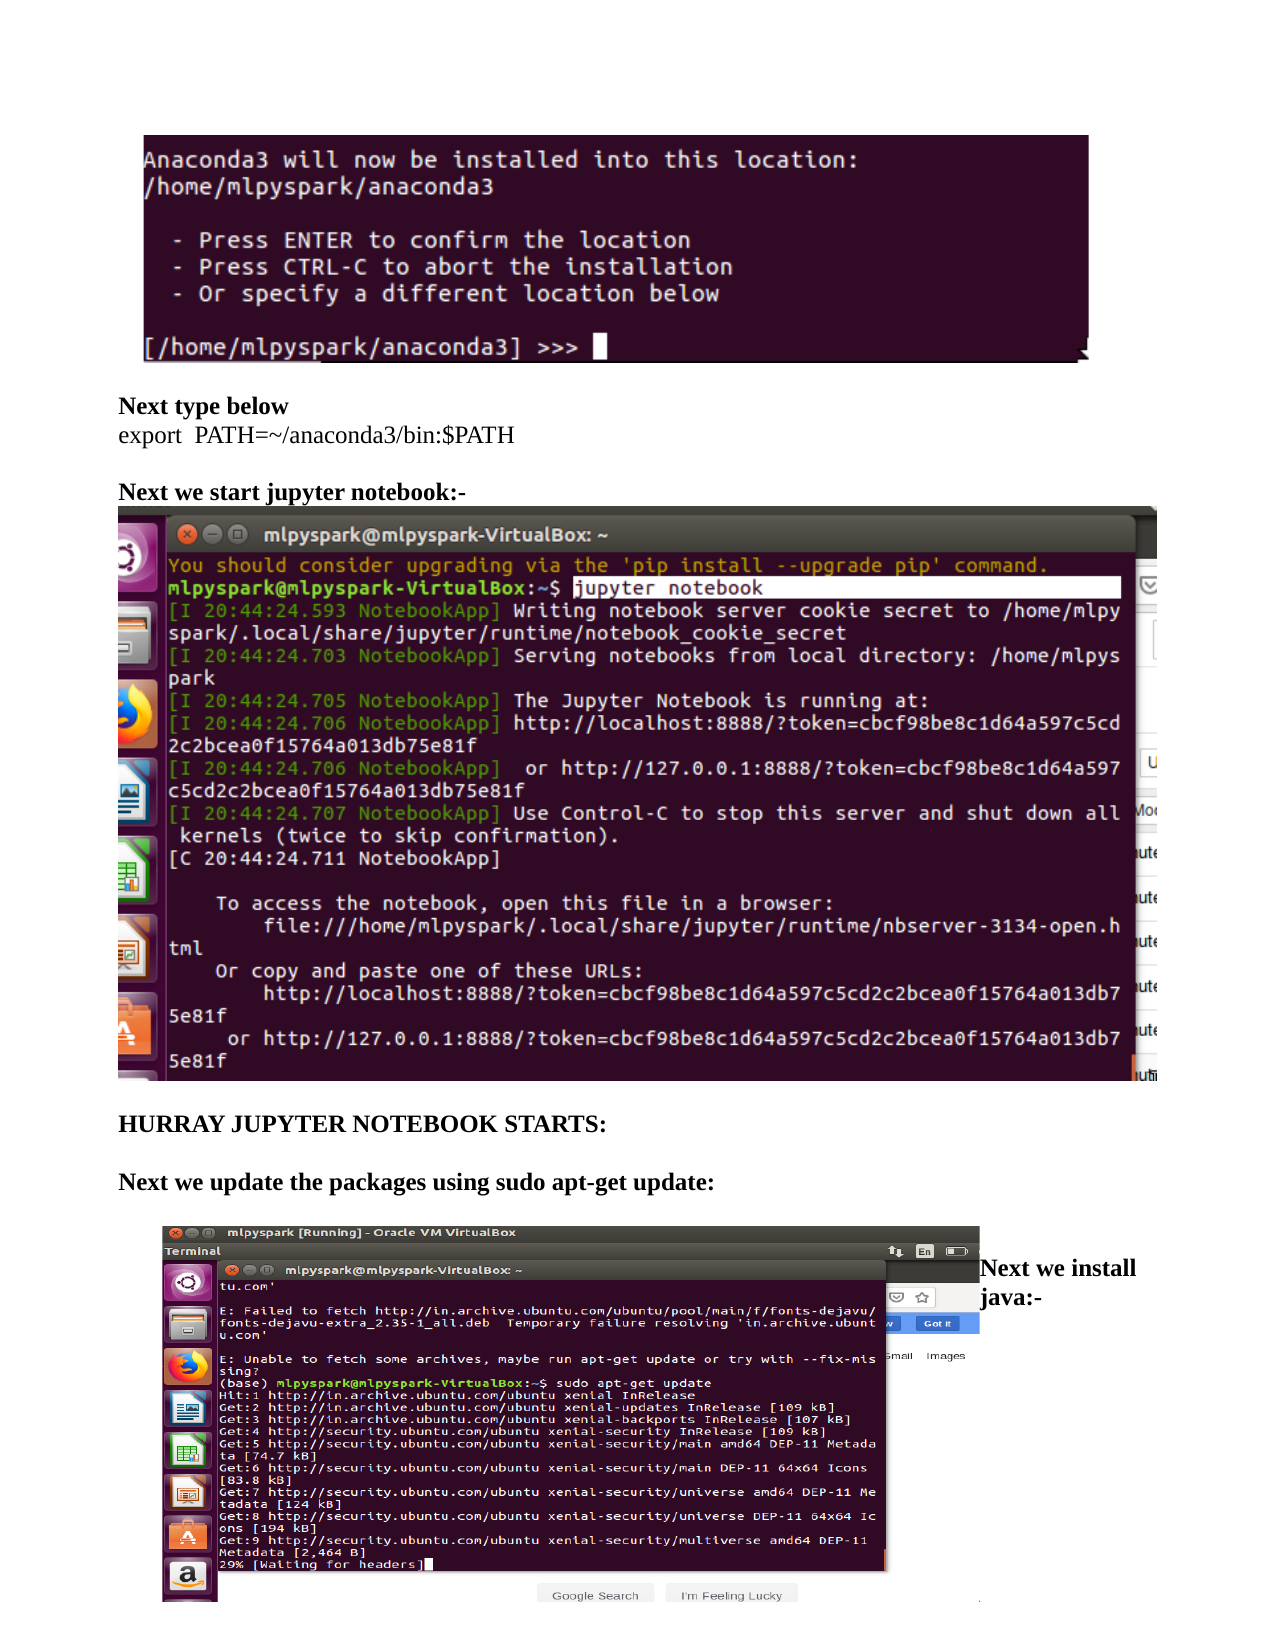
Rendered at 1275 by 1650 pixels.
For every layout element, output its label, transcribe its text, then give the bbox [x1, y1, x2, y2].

picture [162, 1226, 980, 1602]
text Next we start jupyter notebook:- [118, 477, 1157, 506]
text [118, 1253, 162, 1310]
text export PATH=~/anaconda3/bin:$PATH [118, 420, 1157, 449]
picture [143, 135, 1089, 363]
text Next type below [118, 391, 1157, 420]
picture [118, 506, 1157, 1081]
text Next we install java:- [980, 1253, 1157, 1310]
text Next we update the packages using sudo apt-get update: [118, 1167, 1157, 1195]
text HURRAY JUPYTER NOTEBOOK STARTS: [118, 1109, 1157, 1138]
